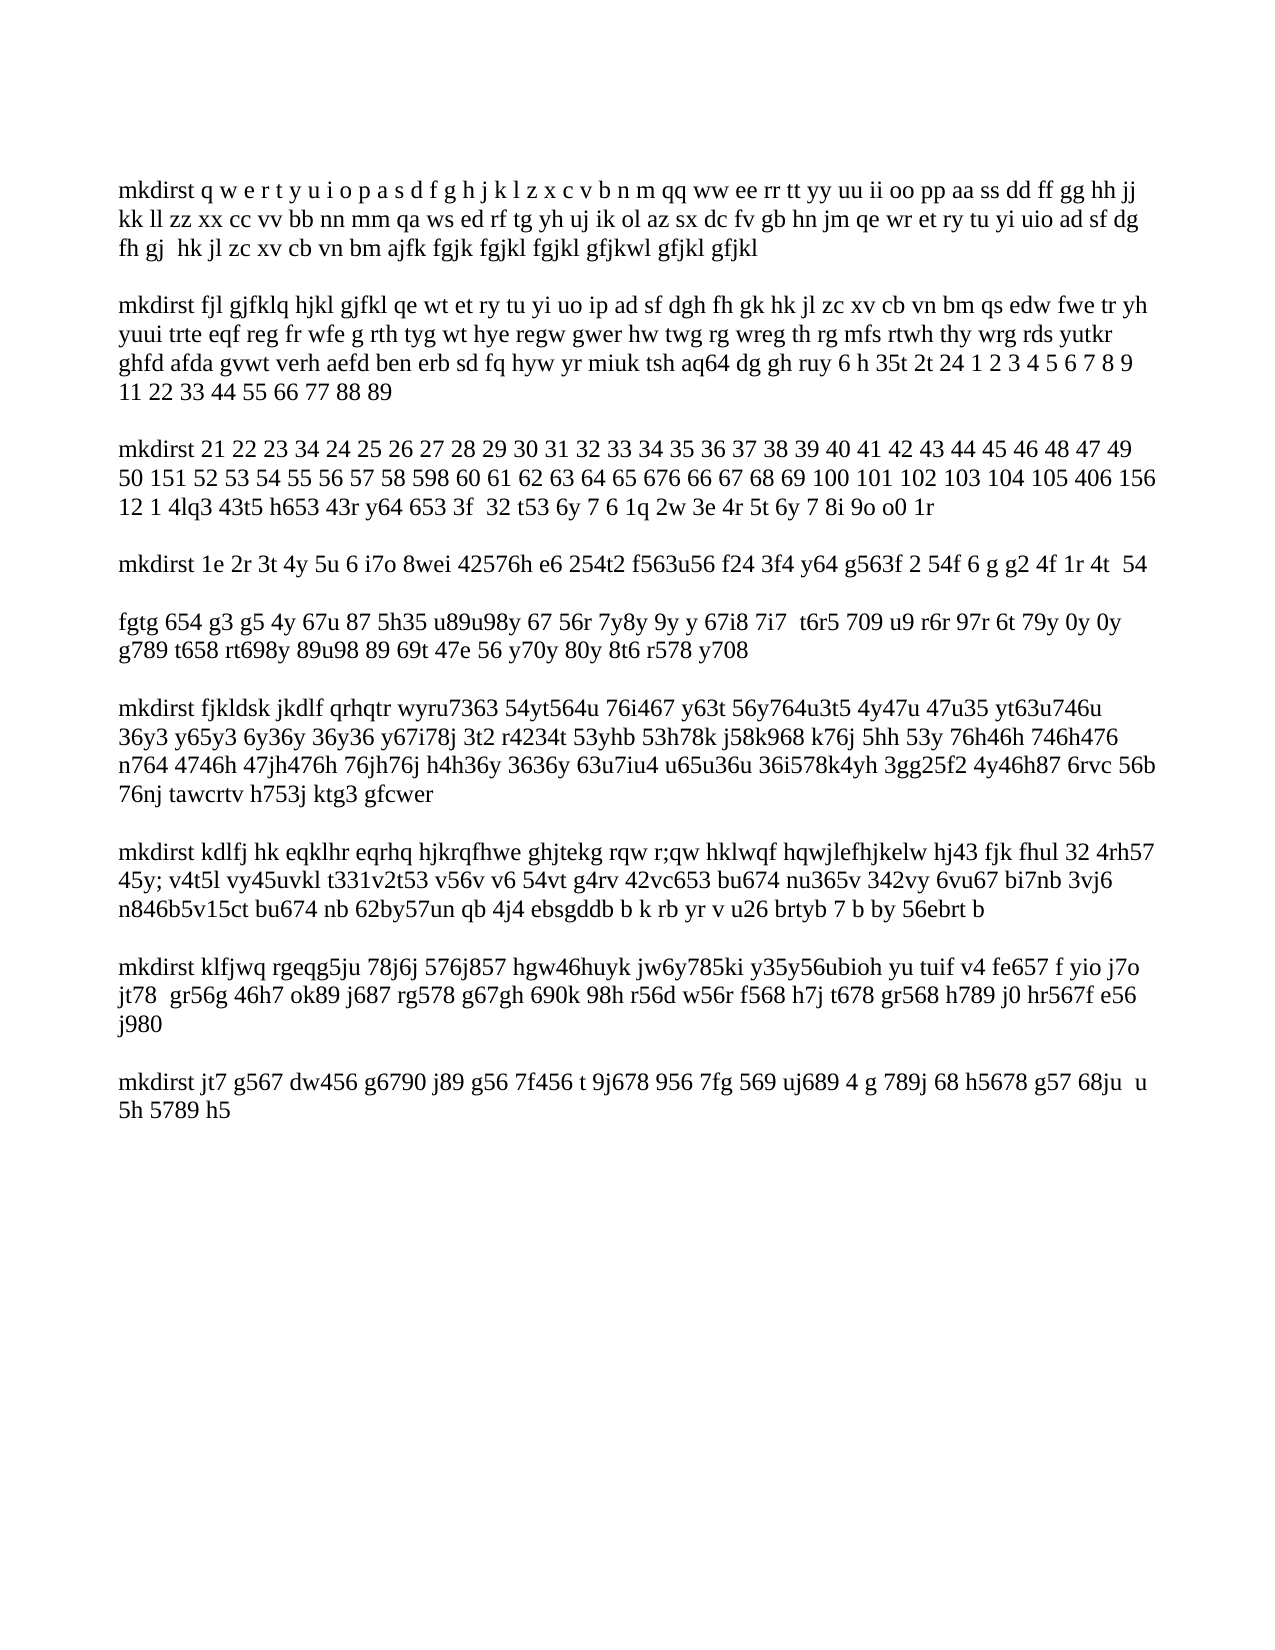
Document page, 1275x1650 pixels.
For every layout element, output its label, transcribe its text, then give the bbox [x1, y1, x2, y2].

text mkdirst fjkldsk jkdlf qrhqtr wyru7363 54yt564u 76i467 y63t 56y764u3t5 4y47u 47u35 yt63u746u 36y3 y65y3 6y36y 36y36 y67i78j 3t2 r4234t 53yhb 53h78k j58k968 k76j 5hh 53y 76h46h 746h476 n764 4746h 47jh476h 76jh76j h4h36y 3636y 63u7iu4 u65u36u 36i578k4yh 3gg25f2 4y46h87 6rvc 56b 76nj tawcrtv h753j ktg3 gfcwer [118, 693, 1157, 808]
text mkdirst klfjwq rgeqg5ju 78j6j 576j857 hgw46huyk jw6y785ki y35y56ubioh yu tuif v4 fe657 f yio j7o jt78 gr56g 46h7 ok89 j687 rg578 g67gh 690k 98h r56d w56r f568 h7j t678 gr568 h789 j0 hr567f e56 j980 [118, 952, 1157, 1038]
text mkdirst jt7 g567 dw456 g6790 j89 g56 7f456 t 9j678 956 7fg 569 uj689 4 g 789j 68 h5678 g57 68ju u 5h 5789 h5 [118, 1067, 1157, 1124]
text mkdirst 21 22 23 34 24 25 26 27 28 29 30 31 32 33 34 35 36 37 38 39 40 41 42 43 44 45 46 48 47 49 50 151 52 53 54 55 56 57 58 598 60 61 62 63 64 65 676 66 67 68 69 100 101 102 103 104 105 406 156 12 1 4lq3 43t5 h653 43r y64 653 3f 32 t53 6y 7 6 1q 2w 3e 4r 5t 6y 7 8i 9o o0 1r [118, 434, 1157, 521]
text mkdirst q w e r t y u i o p a s d f g h j k l z x c v b n m qq ww ee rr tt yy uu ii oo pp aa ss dd ff gg hh jj kk ll zz xx cc vv bb nn mm qa ws ed rf tg yh uj ik ol az sx dc fv gb hn jm qe wr et ry tu yi uio ad sf dg fh gj hk jl zc xv cb vn bm ajfk fgjk fgjkl fgjkl gfjkwl gfjkl gfjkl [118, 176, 1157, 262]
text mkdirst 1e 2r 3t 4y 5u 6 i7o 8wei 42576h e6 254t2 f563u56 f24 3f4 y64 g563f 2 54f 6 g g2 4f 1r 4t 54 [118, 549, 1157, 578]
text mkdirst kdlfj hk eqklhr eqrhq hjkrqfhwe ghjtekg rqw r;qw hklwqf hqwjlefhjkelw hj43 fjk fhul 32 4rh57 45y; v4t5l vy45uvkl t331v2t53 v56v v6 54vt g4rv 42vc653 bu674 nu365v 342vy 6vu67 bi7nb 3vj6 n846b5v15ct bu674 nb 62by57un qb 4j4 ebsgddb b k rb yr v u26 brtyb 7 b by 56ebrt b [118, 837, 1157, 923]
text mkdirst fjl gjfklq hjkl gjfkl qe wt et ry tu yi uo ip ad sf dgh fh gk hk jl zc xv cb vn bm qs edw fwe tr yh yuui trte eqf reg fr wfe g rth tyg wt hye regw gwer hw twg rg wreg th rg mfs rtwh thy wrg rds yutkr ghfd afda gvwt verh aefd ben erb sd fq hyw yr miuk tsh aq64 dg gh ruy 6 h 35t 2t 24 1 2 3 4 5 6 7 8 9 11 22 33 44 55 66 77 88 89 [118, 291, 1157, 406]
text fgtg 654 g3 g5 4y 67u 87 5h35 u89u98y 67 56r 7y8y 9y y 67i8 7i7 t6r5 709 u9 r6r 97r 6t 79y 0y 0y g789 t658 rt698y 89u98 89 69t 47e 56 y70y 80y 8t6 r578 y708 [118, 607, 1157, 664]
